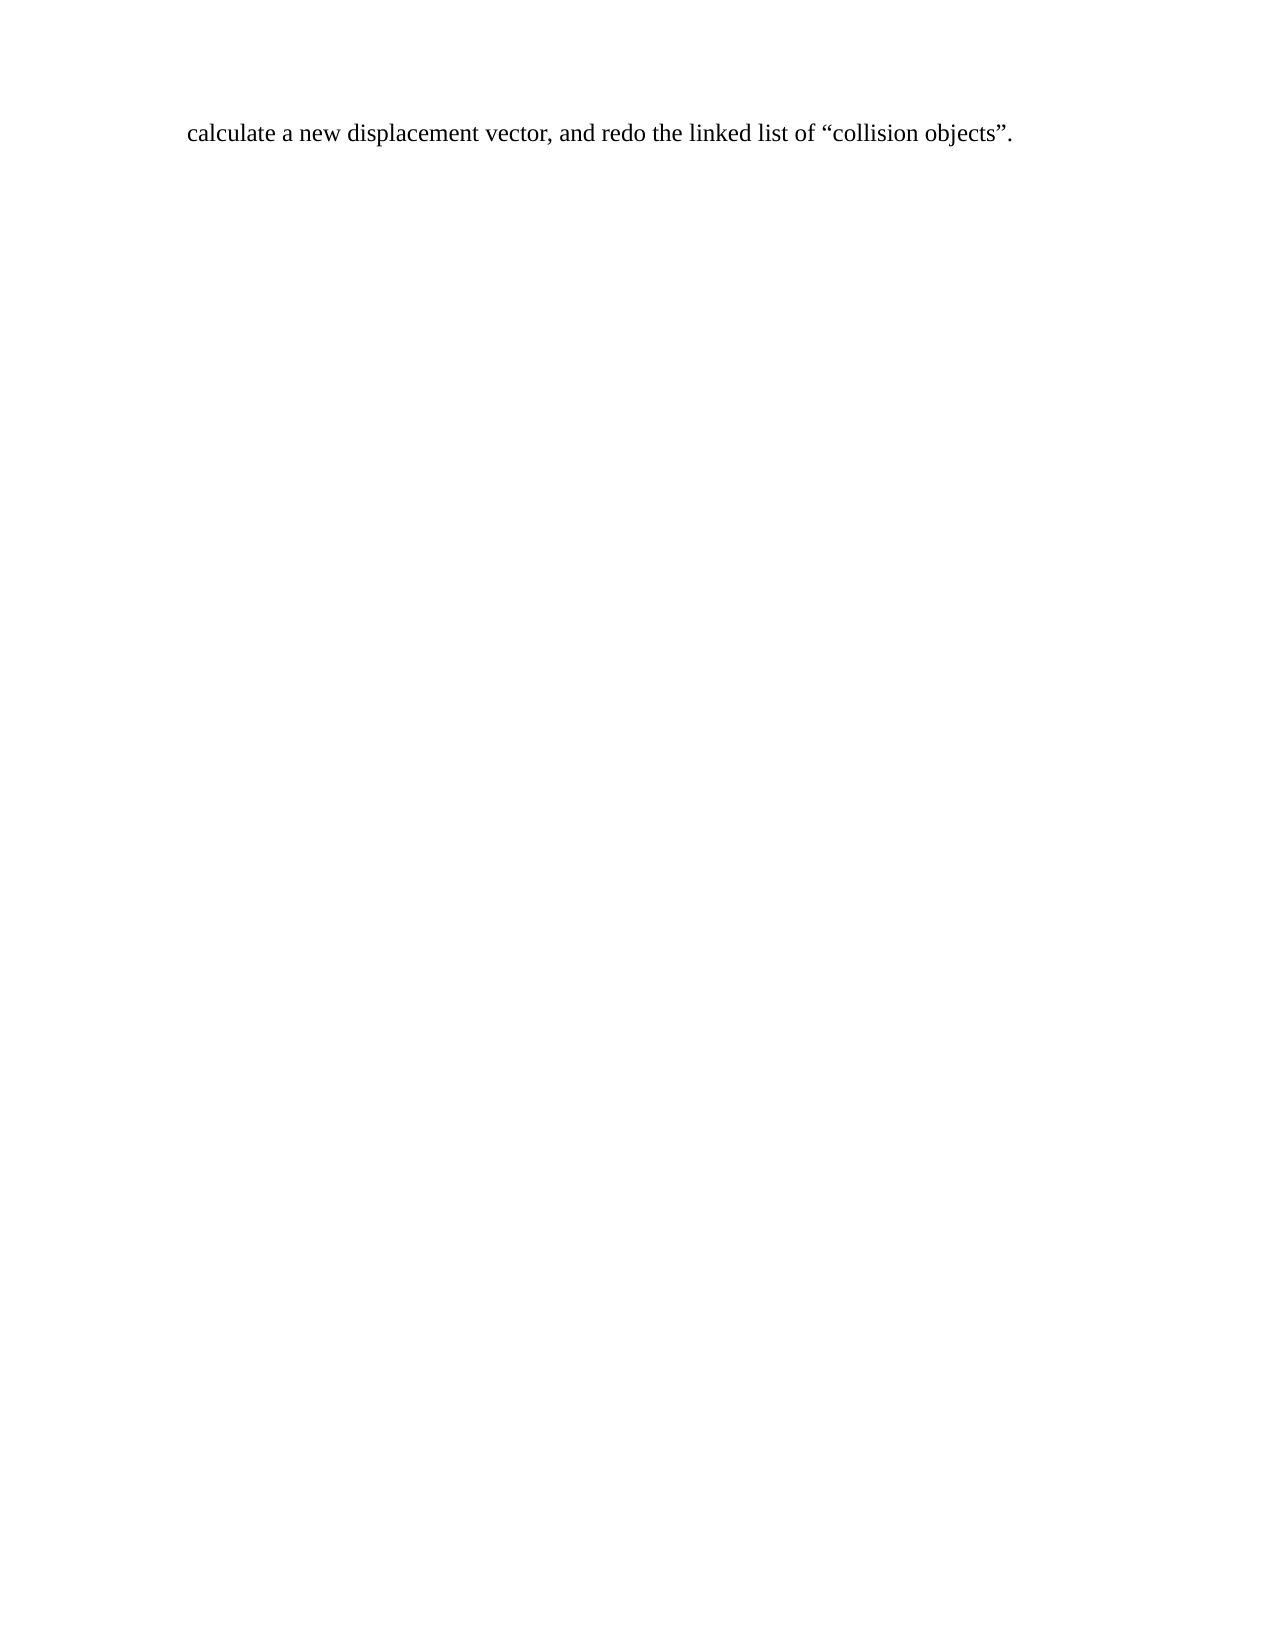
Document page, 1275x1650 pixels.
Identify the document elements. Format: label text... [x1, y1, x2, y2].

text calculate a new displacement vector, and redo the linked list of “collision objects”. [118, 118, 1157, 147]
